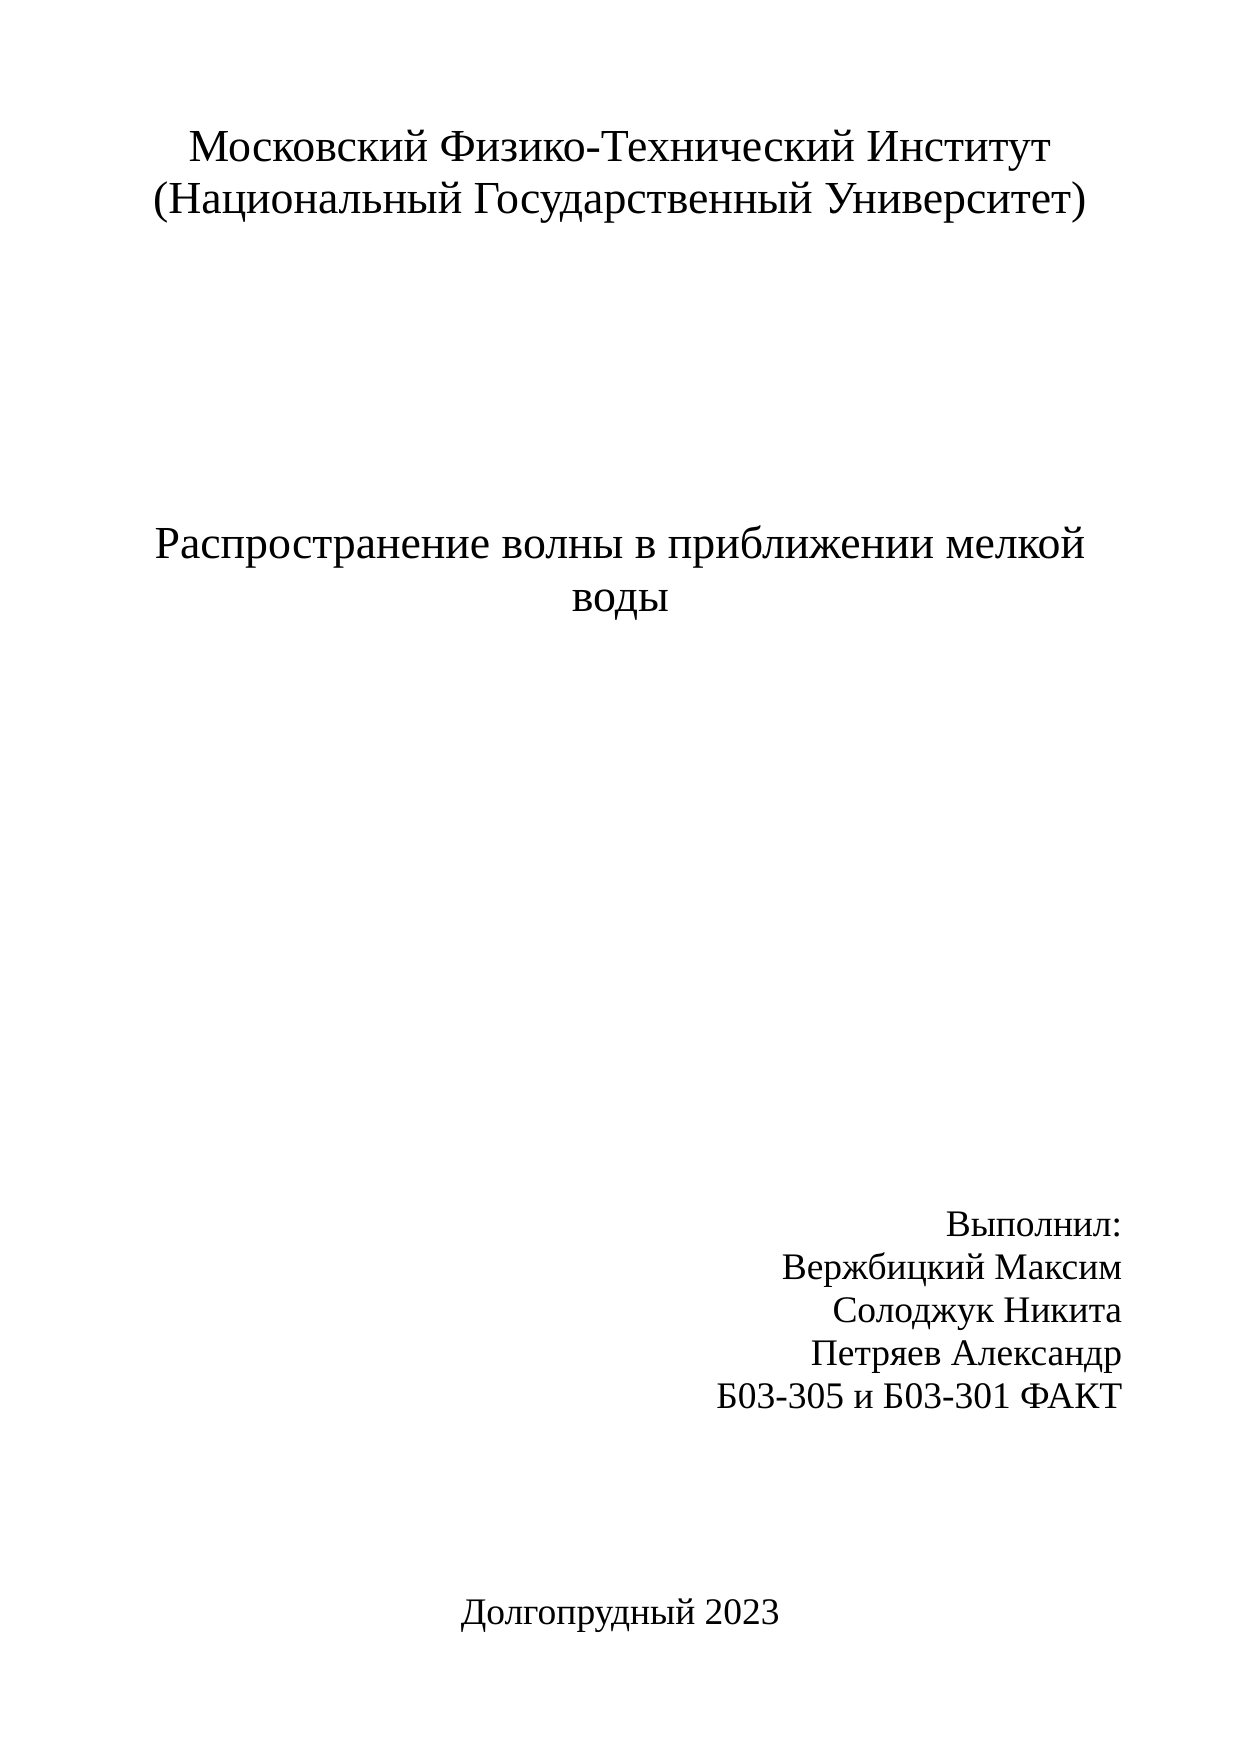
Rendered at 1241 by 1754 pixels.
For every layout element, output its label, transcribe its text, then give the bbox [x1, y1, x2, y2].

text Вержбицкий Максим [118, 1244, 1122, 1287]
text Московский Физико-Технический Институт (Национальный Государственный Университет) [118, 118, 1122, 223]
text Б03-305 и Б03-301 ФАКТ [118, 1373, 1122, 1417]
text Солоджук Никита [118, 1287, 1122, 1330]
text Петряев Александр [118, 1330, 1122, 1373]
text Распространение волны в приближении мелкой воды [118, 516, 1122, 621]
text Выполнил: [118, 1201, 1122, 1244]
text Долгопрудный 2023 [118, 1589, 1122, 1632]
